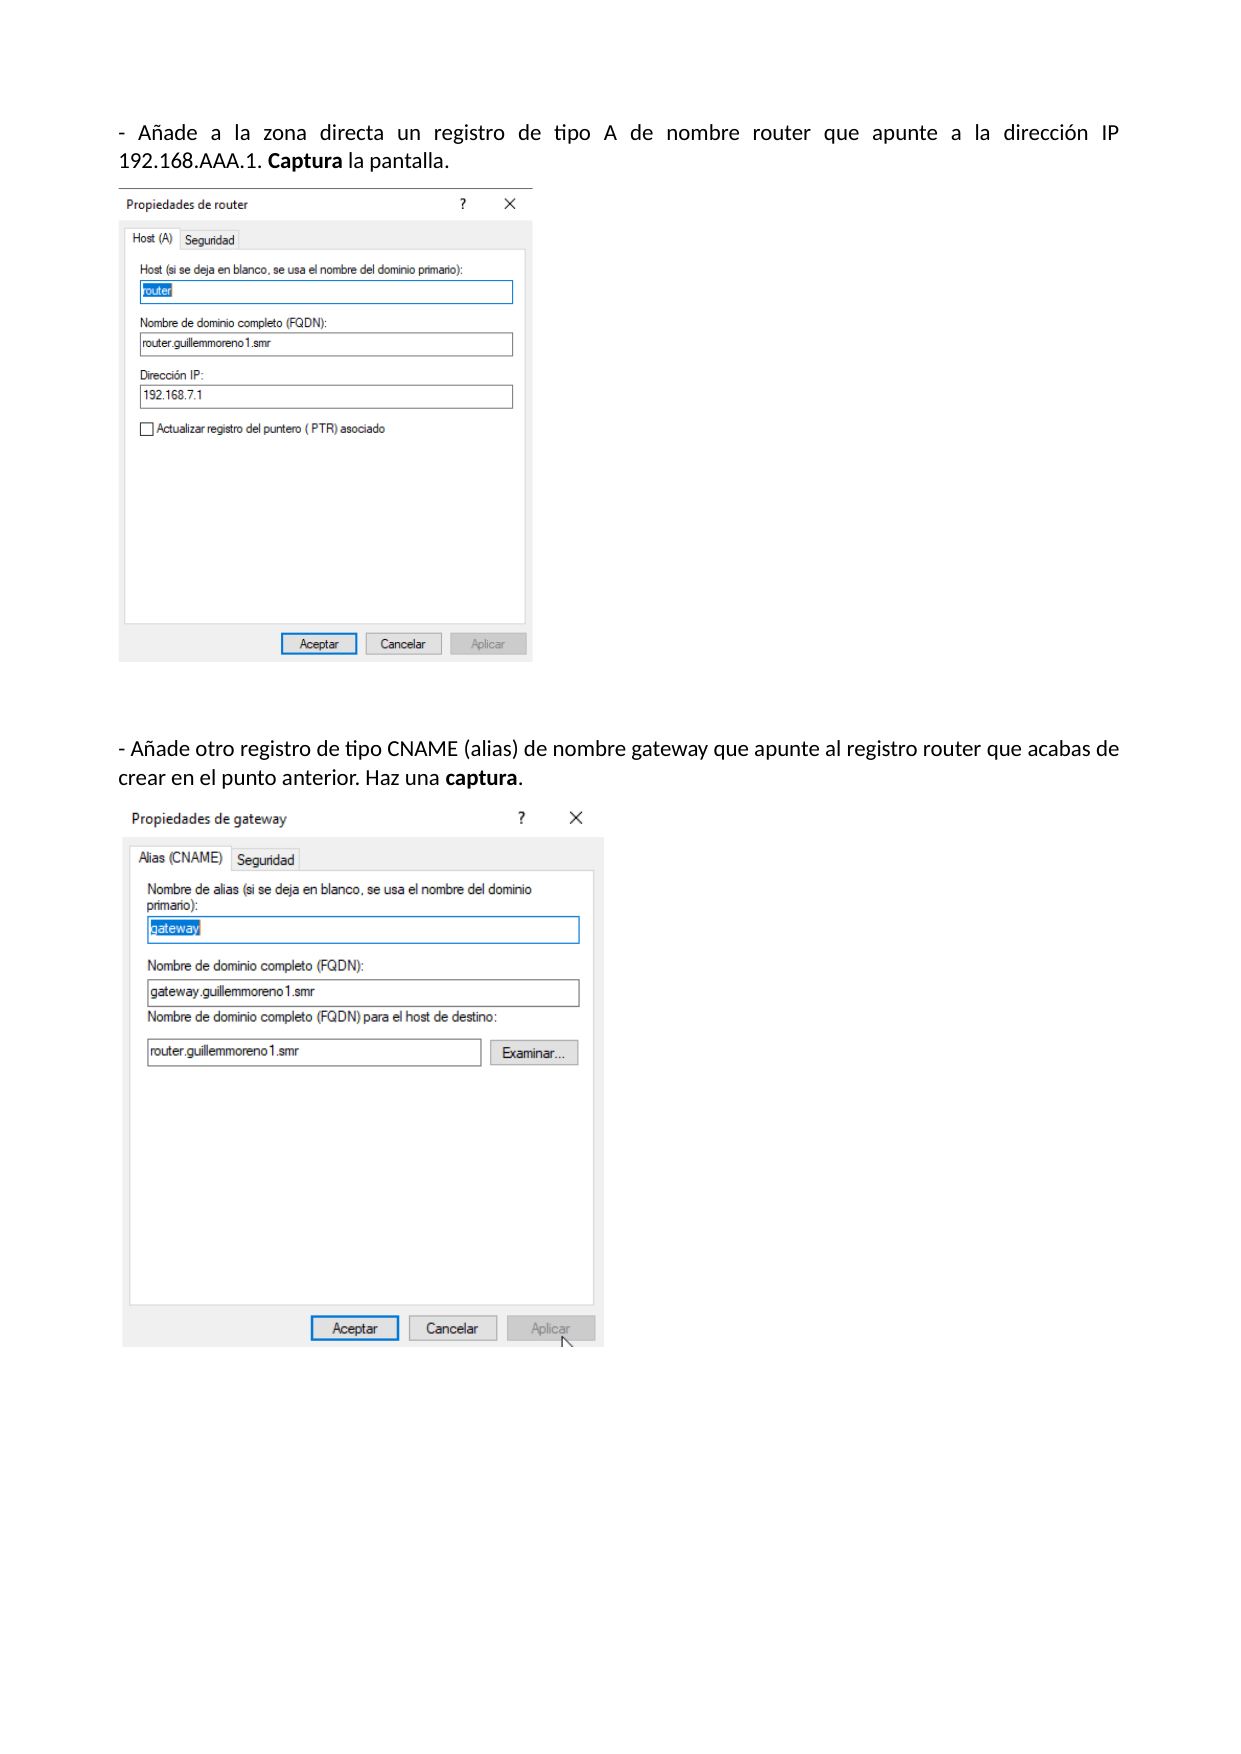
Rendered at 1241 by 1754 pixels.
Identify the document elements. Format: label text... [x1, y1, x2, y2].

list - Añade otro registro de tipo CNAME (alias) de nombre gateway que apunte al registro router que acabas de crear en el punto anterior. Haz una captura. [118, 734, 1122, 791]
list - Añade a la zona directa un registro de tipo A de nombre router que apunte a la dirección IP 192.168.AAA.1. Captura la pantalla. [118, 118, 1122, 174]
picture [122, 803, 604, 1347]
picture [118, 188, 533, 662]
